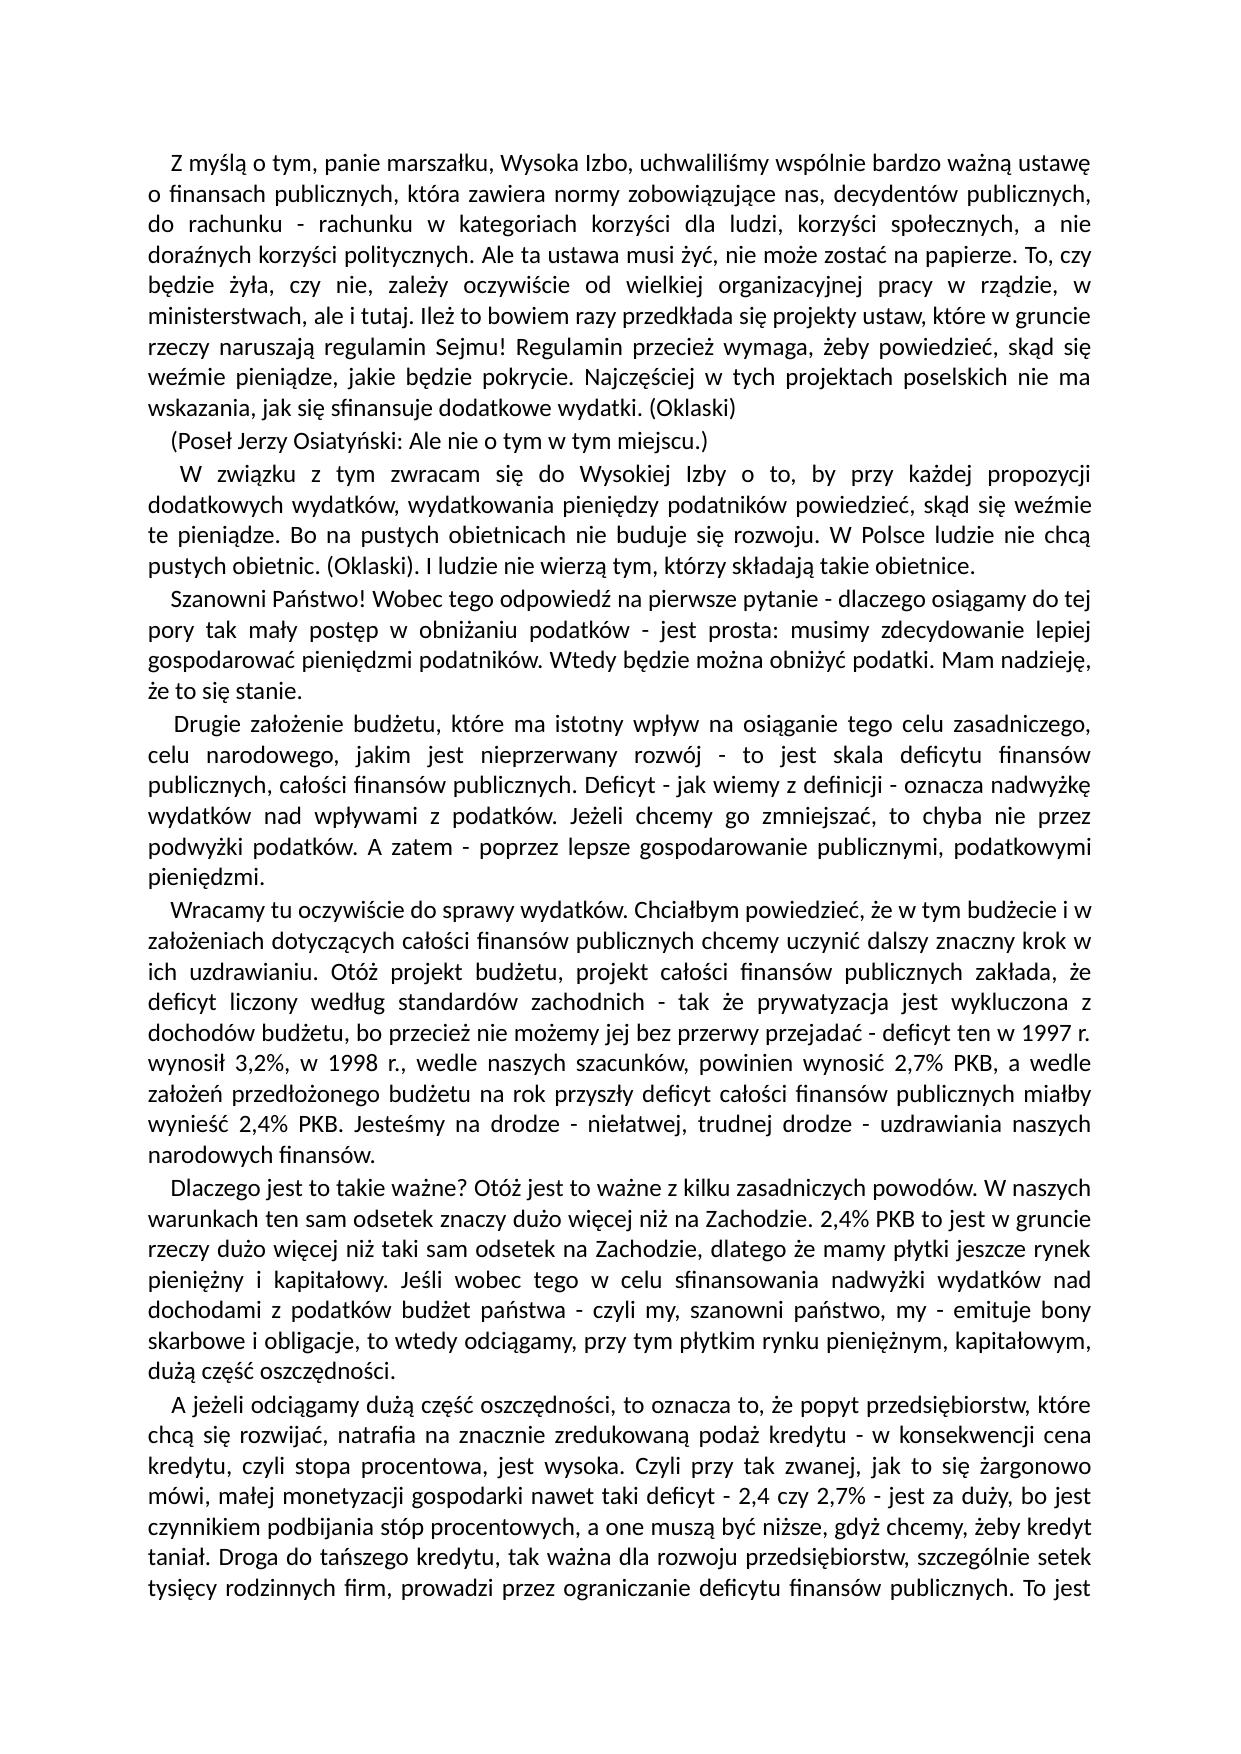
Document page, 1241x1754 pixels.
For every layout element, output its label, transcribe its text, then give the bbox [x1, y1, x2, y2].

text Szanowni Państwo! Wobec tego odpowiedź na pierwsze pytanie - dlaczego osiągamy do tej pory tak mały postęp w obniżaniu podatków - jest prosta: musimy zdecydowanie lepiej gospodarować pieniędzmi podatników. Wtedy będzie można obniżyć podatki. Mam nadzieję, że to się stanie. [148, 584, 1093, 706]
text Drugie założenie budżetu, które ma istotny wpływ na osiąganie tego celu zasadniczego, celu narodowego, jakim jest nieprzerwany rozwój - to jest skala deficytu finansów publicznych, całości finansów publicznych. Deficyt - jak wiemy z definicji - oznacza nadwyżkę wydatków nad wpływami z podatków. Jeżeli chcemy go zmniejszać, to chyba nie przez podwyżki podatków. A zatem - poprzez lepsze gospodarowanie publicznymi, podatkowymi pieniędzmi. [148, 709, 1093, 892]
text A jeżeli odciągamy dużą część oszczędności, to oznacza to, że popyt przedsiębiorstw, które chcą się rozwijać, natrafia na znacznie zredukowaną podaż kredytu - w konsekwencji cena kredytu, czyli stopa procentowa, jest wysoka. Czyli przy tak zwanej, jak to się żargonowo mówi, małej monetyzacji gospodarki nawet taki deficyt - 2,4 czy 2,7% - jest za duży, bo jest czynnikiem podbijania stóp procentowych, a one muszą być niższe, gdyż chcemy, żeby kredyt taniał. Droga do tańszego kredytu, tak ważna dla rozwoju przedsiębiorstw, szczególnie setek tysięcy rodzinnych firm, prowadzi przez ograniczanie deficytu finansów publicznych. To jest [148, 1389, 1093, 1602]
text Z myślą o tym, panie marszałku, Wysoka Izbo, uchwaliliśmy wspólnie bardzo ważną ustawę o finansach publicznych, która zawiera normy zobowiązujące nas, decydentów publicznych, do rachunku - rachunku w kategoriach korzyści dla ludzi, korzyści społecznych, a nie doraźnych korzyści politycznych. Ale ta ustawa musi żyć, nie może zostać na papierze. To, czy będzie żyła, czy nie, zależy oczywiście od wielkiej organizacyjnej pracy w rządzie, w ministerstwach, ale i tutaj. Ileż to bowiem razy przedkłada się projekty ustaw, które w gruncie rzeczy naruszają regulamin Sejmu! Regulamin przecież wymaga, żeby powiedzieć, skąd się weźmie pieniądze, jakie będzie pokrycie. Najczęściej w tych projektach poselskich nie ma wskazania, jak się sfinansuje dodatkowe wydatki. (Oklaski) [148, 148, 1093, 422]
text (Poseł Jerzy Osiatyński: Ale nie o tym w tym miejscu.) [148, 425, 1093, 456]
text Dlaczego jest to takie ważne? Otóż jest to ważne z kilku zasadniczych powodów. W naszych warunkach ten sam odsetek znaczy dużo więcej niż na Zachodzie. 2,4% PKB to jest w gruncie rzeczy dużo więcej niż taki sam odsetek na Zachodzie, dlatego że mamy płytki jeszcze rynek pieniężny i kapitałowy. Jeśli wobec tego w celu sfinansowania nadwyżki wydatków nad dochodami z podatków budżet państwa - czyli my, szanowni państwo, my - emituje bony skarbowe i obligacje, to wtedy odciągamy, przy tym płytkim rynku pieniężnym, kapitałowym, dużą część oszczędności. [148, 1172, 1093, 1386]
text Wracamy tu oczywiście do sprawy wydatków. Chciałbym powiedzieć, że w tym budżecie i w założeniach dotyczących całości finansów publicznych chcemy uczynić dalszy znaczny krok w ich uzdrawianiu. Otóż projekt budżetu, projekt całości finansów publicznych zakłada, że deficyt liczony według standardów zachodnich - tak że prywatyzacja jest wykluczona z dochodów budżetu, bo przecież nie możemy jej bez przerwy przejadać - deficyt ten w 1997 r. wynosił 3,2%, w 1998 r., wedle naszych szacunków, powinien wynosić 2,7% PKB, a wedle założeń przedłożonego budżetu na rok przyszły deficyt całości finansów publicznych miałby wynieść 2,4% PKB. Jesteśmy na drodze - niełatwej, trudnej drodze - uzdrawiania naszych narodowych finansów. [148, 895, 1093, 1169]
text W związku z tym zwracam się do Wysokiej Izby o to, by przy każdej propozycji dodatkowych wydatków, wydatkowania pieniędzy podatników powiedzieć, skąd się weźmie te pieniądze. Bo na pustych obietnicach nie buduje się rozwoju. W Polsce ludzie nie chcą pustych obietnic. (Oklaski). I ludzie nie wierzą tym, którzy składają takie obietnice. [148, 459, 1093, 581]
